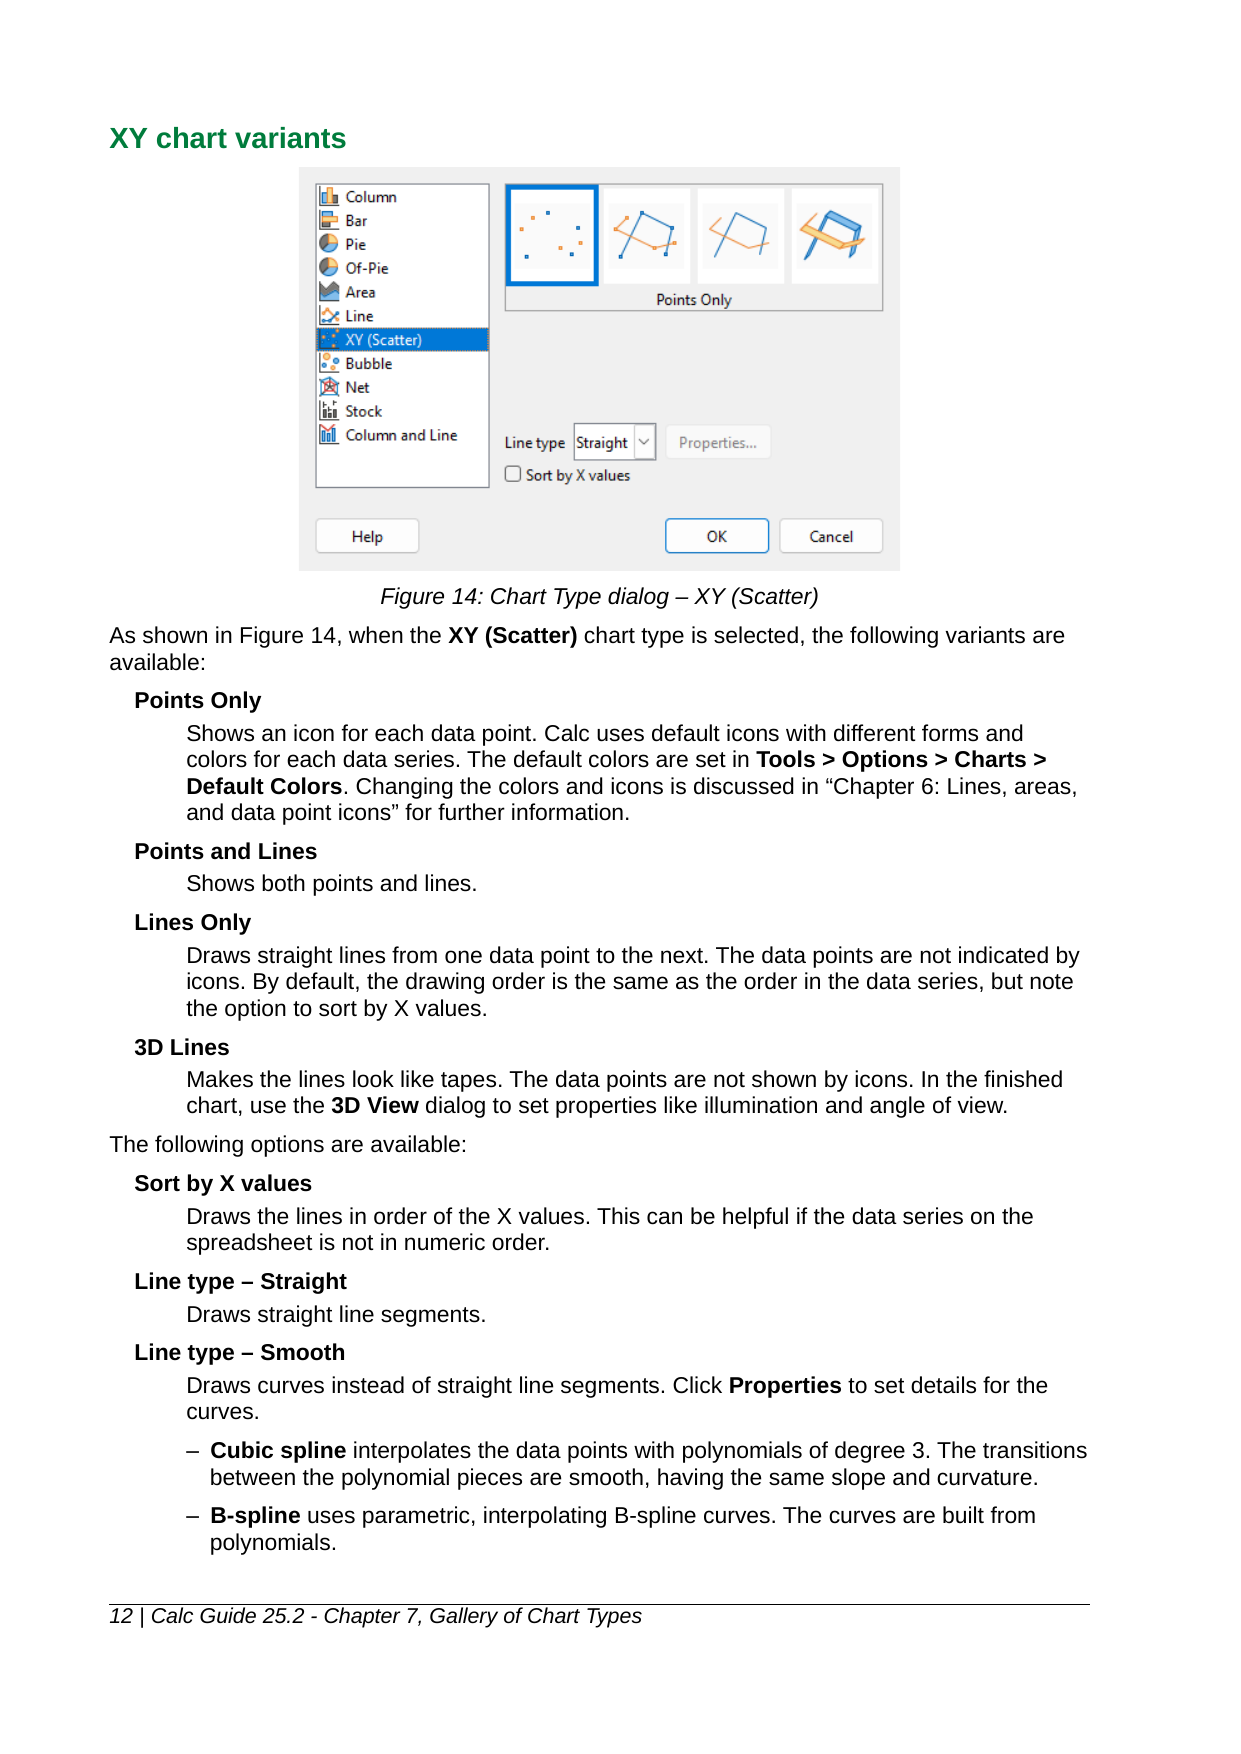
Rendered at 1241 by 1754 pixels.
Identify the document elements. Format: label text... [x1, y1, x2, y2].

text Shows both points and lines. [186, 870, 1090, 897]
text Lines Only [134, 909, 1090, 936]
text Line type – Smooth [134, 1339, 1090, 1366]
text Makes the lines look like tapes. The data points are not shown by icons. In the finished chart, use the 3D View dialog to set properties like illumination and angle of view. [186, 1066, 1090, 1119]
text Points and Lines [134, 838, 1090, 864]
subtitle XY chart variants [109, 121, 1090, 154]
text Draws straight line segments. [186, 1301, 1090, 1327]
list The following options are available: [109, 1131, 1090, 1158]
text Figure 14: Chart Type dialog – XY (Scatter) [299, 583, 900, 610]
picture [298, 167, 901, 571]
text Draws straight lines from one data point to the next. The data points are not indicated by icons. By default, the drawing order is the same as the order in the data series, but note the option to sort by X values. [186, 942, 1090, 1021]
list As shown in Figure 14, when the XY (Scatter) chart type is selected, the following variants are available: [109, 622, 1090, 675]
text Shows an icon for each data point. Calc uses default icons with different forms and colors for each data series. The default colors are set in Tools > Options > Charts > Default Colors. Changing the colors and icons is discussed in “Chapter 6: Lines, areas, and data point icons” for further information. [186, 720, 1090, 825]
text Draws the lines in order of the X values. This can be helpful if the data series on the spreadsheet is not in numeric order. [186, 1203, 1090, 1255]
text Line type – Straight [134, 1268, 1090, 1294]
text Sort by X values [134, 1170, 1090, 1196]
text 3D Lines [134, 1033, 1090, 1060]
text Draws curves instead of straight line segments. Click Properties to set details for the curves. [186, 1372, 1090, 1425]
list B-spline uses parametric, interpolating B-spline curves. The curves are built from polynomials. [186, 1502, 1090, 1555]
text Points Only [134, 687, 1090, 714]
list Cubic spline interpolates the data points with polynomials of degree 3. The transitions between the polynomial pieces are smooth, having the same slope and curvature. [186, 1437, 1090, 1490]
